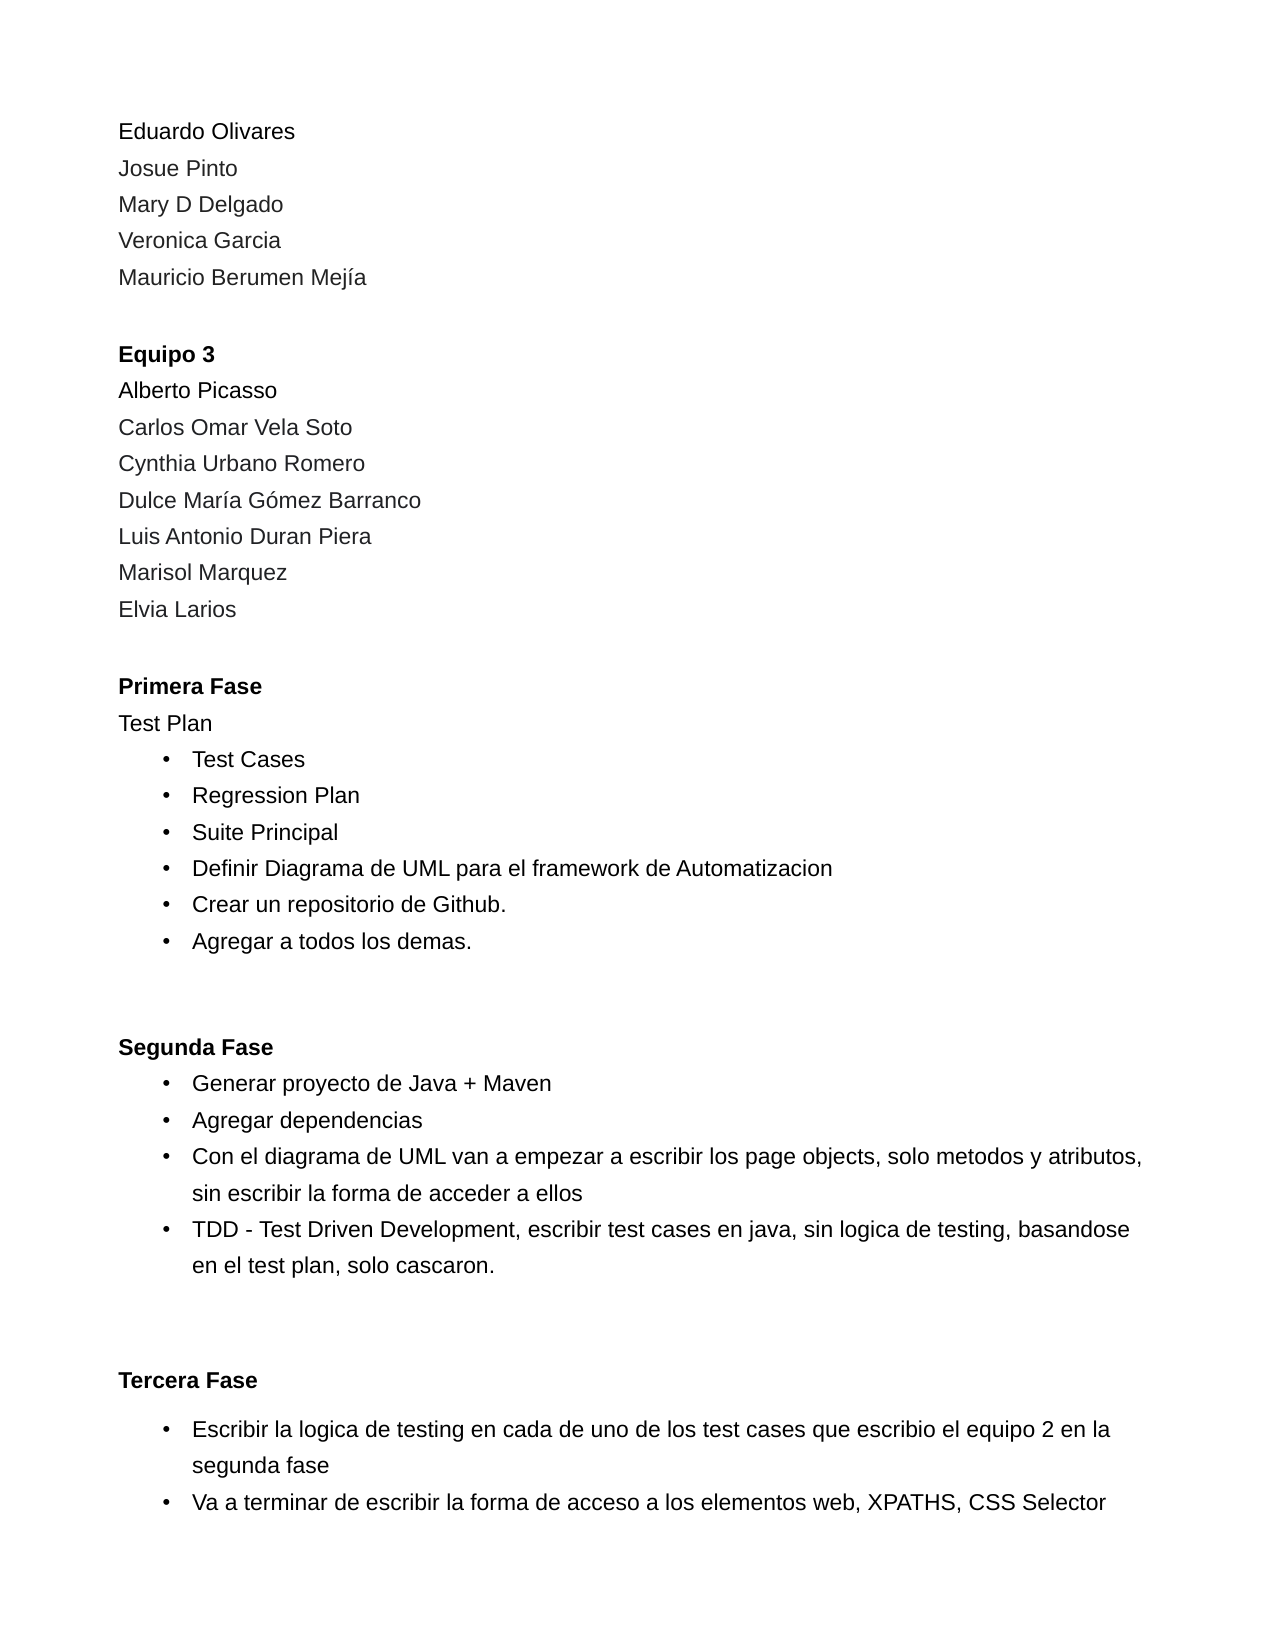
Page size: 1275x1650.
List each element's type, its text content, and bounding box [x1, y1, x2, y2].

list Va a terminar de escribir la forma de acceso a los elementos web, XPATHS, CSS Selector [162, 1489, 1157, 1515]
text Dulce María Gómez Barranco [118, 487, 1157, 513]
list Con el diagrama de UML van a empezar a escribir los page objects, solo metodos y atributos, sin escribir la forma de acceder a ellos [162, 1143, 1157, 1206]
list TDD - Test Driven Development, escribir test cases en java, sin logica de testing, basandose en el test plan, solo cascaron. [162, 1216, 1157, 1278]
list Generar proyecto de Java + Maven [162, 1070, 1157, 1097]
list Regression Plan [162, 782, 1157, 809]
list Agregar a todos los demas. [162, 928, 1157, 954]
text Cynthia Urbano Romero [118, 450, 1157, 477]
text Mary D Delgado [118, 191, 1157, 217]
subtitle Tercera Fase [118, 1367, 1157, 1394]
text Mauricio Berumen Mejía [118, 263, 1157, 290]
list Definir Diagrama de UML para el framework de Automatizacion [162, 855, 1157, 881]
text Segunda Fase [118, 1034, 1157, 1060]
text Luis Antonio Duran Piera [118, 523, 1157, 549]
text Elvia Larios [118, 596, 1157, 622]
text Equipo 3 [118, 341, 1157, 367]
text Josue Pinto [118, 154, 1157, 181]
text Alberto Picasso [118, 377, 1157, 404]
text Marisol Marquez [118, 559, 1157, 586]
list Test Cases [162, 746, 1157, 772]
text Carlos Omar Vela Soto [118, 414, 1157, 440]
list Crear un repositorio de Github. [162, 891, 1157, 918]
list Agregar dependencias [162, 1107, 1157, 1133]
list Escribir la logica de testing en cada de uno de los test cases que escribio el equipo 2 en la segunda fase [162, 1416, 1157, 1479]
text Eduardo Olivares [118, 118, 1157, 144]
text Veronica Garcia [118, 227, 1157, 253]
text Primera Fase [118, 673, 1157, 699]
list Suite Principal [162, 819, 1157, 845]
text Test Plan [118, 709, 1157, 736]
